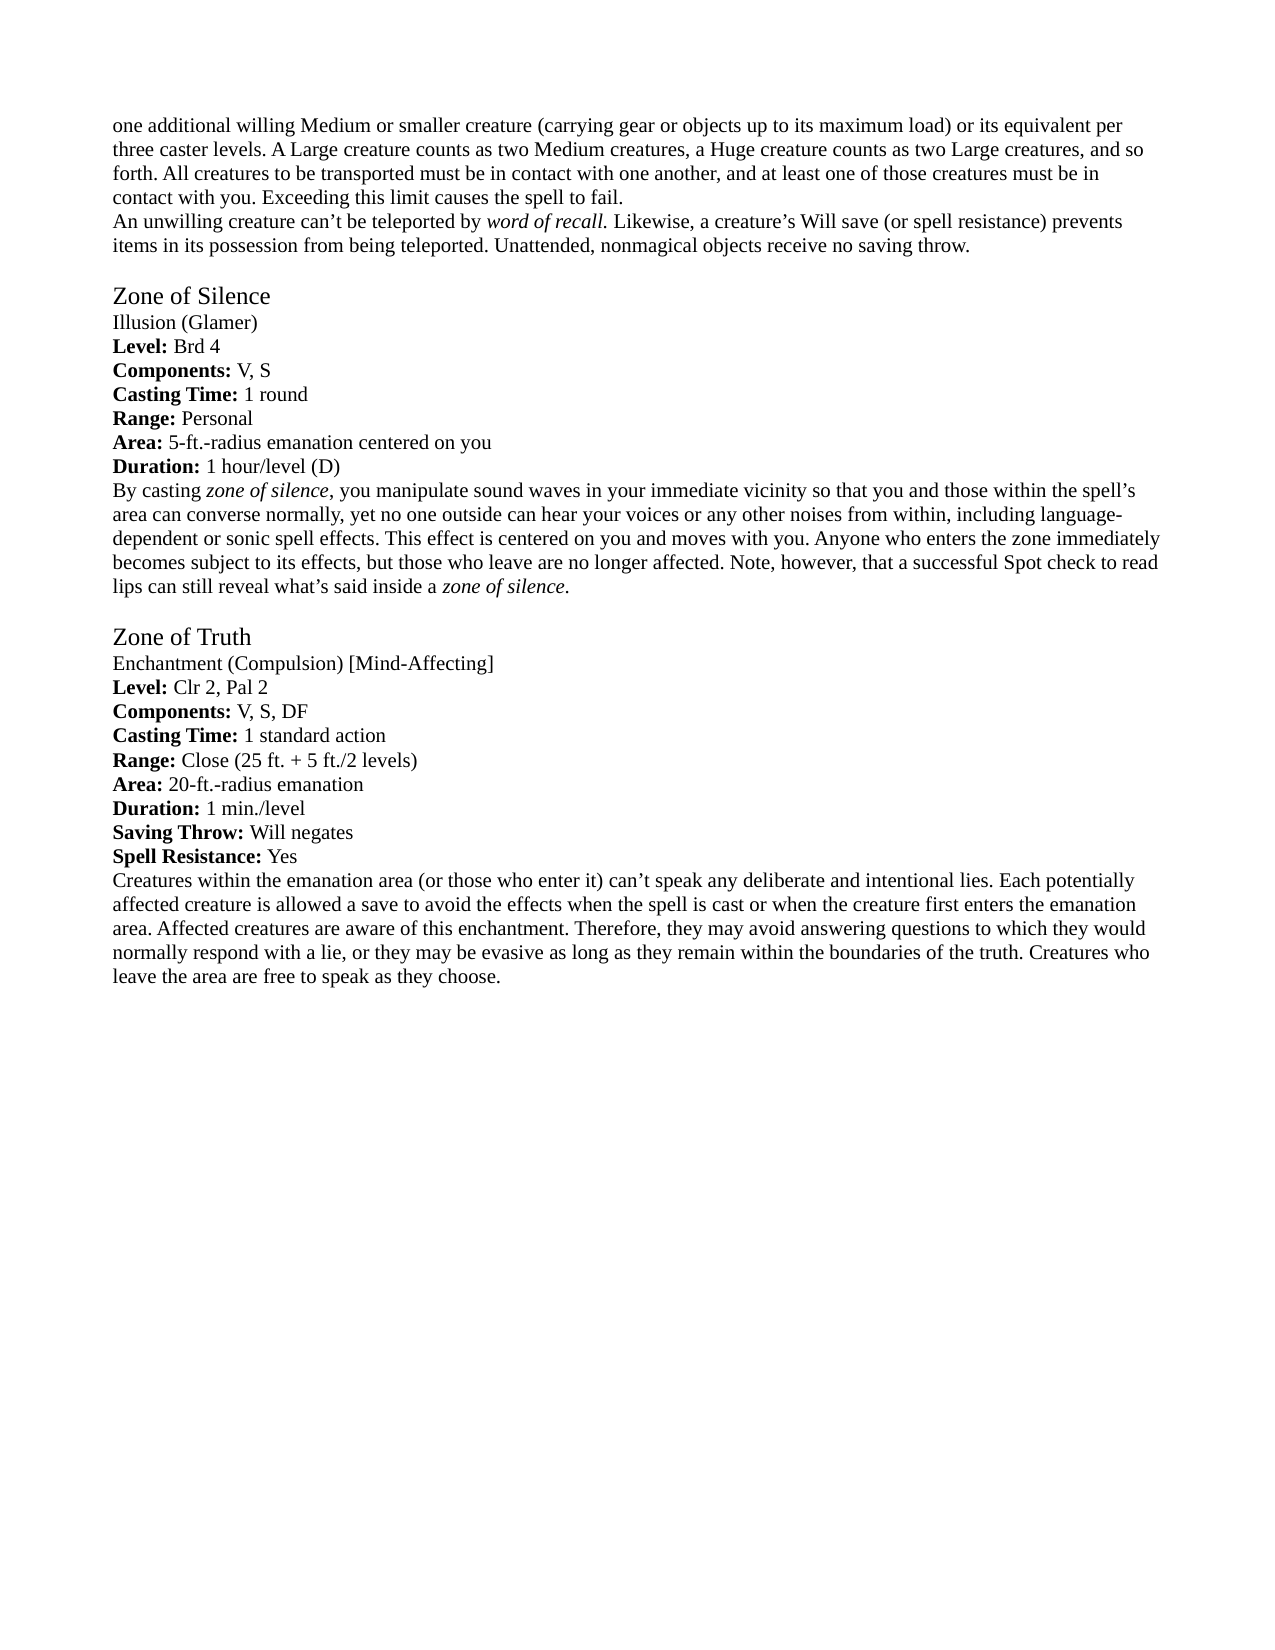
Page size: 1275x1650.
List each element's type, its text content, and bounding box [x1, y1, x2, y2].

text Spell Resistance: Yes [112, 844, 1162, 868]
text Creatures within the emanation area (or those who enter it) can’t speak any deliberate and intentional lies. Each potentially affected creature is allowed a save to avoid the effects when the spell is cast or when the creature first enters the emanation area. Affected creatures are aware of this enchantment. Therefore, they may avoid answering questions to which they would normally respond with a lie, or they may be evasive as long as they remain within the boundaries of the truth. Creatures who leave the area are free to speak as they choose. [112, 868, 1162, 988]
text Enchantment (Compulsion) [Mind-Affecting] [112, 651, 1162, 675]
text Duration: 1 hour/level (D) [112, 454, 1162, 478]
text Casting Time: 1 round [112, 382, 1162, 406]
text Zone of Silence [112, 281, 1162, 310]
text Saving Throw: Will negates [112, 820, 1162, 844]
text Components: V, S, DF [112, 699, 1162, 723]
text Area: 5-ft.-radius emanation centered on you [112, 430, 1162, 454]
text Level: Clr 2, Pal 2 [112, 675, 1162, 699]
text Casting Time: 1 standard action [112, 723, 1162, 747]
text Illusion (Glamer) [112, 310, 1162, 334]
text By casting zone of silence, you manipulate sound waves in your immediate vicinity so that you and those within the spell’s area can converse normally, yet no one outside can hear your voices or any other noises from within, including language-dependent or sonic spell effects. This effect is centered on you and moves with you. Anyone who enters the zone immediately becomes subject to its effects, but those who leave are no longer affected. Note, however, that a successful Spot check to read lips can still reveal what’s said inside a zone of silence. [112, 478, 1162, 598]
text Range: Close (25 ft. + 5 ft./2 levels) [112, 747, 1162, 772]
text Duration: 1 min./level [112, 796, 1162, 820]
text one additional willing Medium or smaller creature (carrying gear or objects up to its maximum load) or its equivalent per three caster levels. A Large creature counts as two Medium creatures, a Huge creature counts as two Large creatures, and so forth. All creatures to be transported must be in contact with one another, and at least one of those creatures must be in contact with you. Exceeding this limit causes the spell to fail. [112, 112, 1162, 209]
text Components: V, S [112, 358, 1162, 382]
text An unwilling creature can’t be teleported by word of recall. Likewise, a creature’s Will save (or spell resistance) prevents items in its possession from being teleported. Unattended, nonmagical objects receive no saving throw. [112, 209, 1162, 257]
text Range: Personal [112, 406, 1162, 430]
text Level: Brd 4 [112, 334, 1162, 358]
text Zone of Truth [112, 622, 1162, 651]
text Area: 20-ft.-radius emanation [112, 772, 1162, 796]
